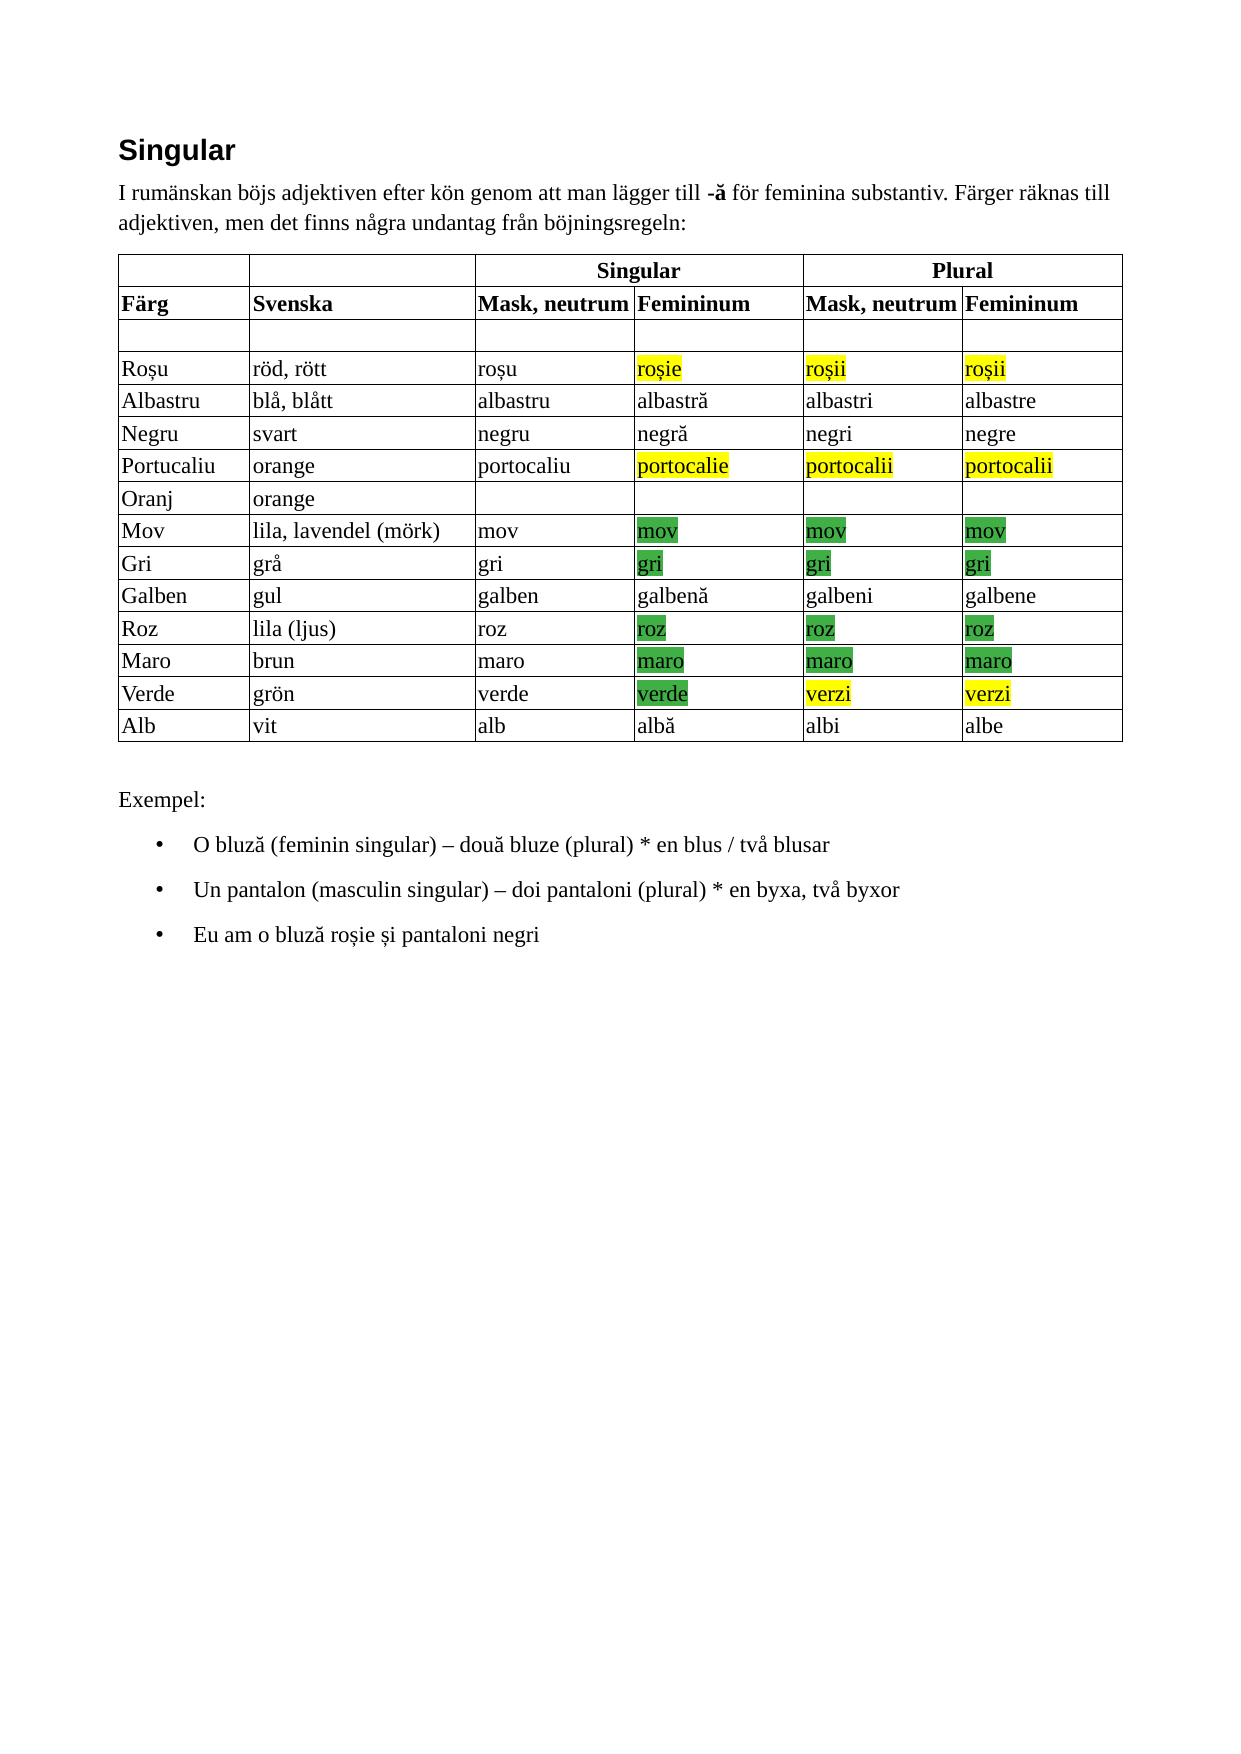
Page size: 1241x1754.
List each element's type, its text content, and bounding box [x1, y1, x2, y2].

table_cell brun [250, 645, 475, 676]
table_cell albi [804, 710, 962, 741]
table_cell mov [963, 515, 1122, 546]
text Exempel: [118, 786, 1122, 813]
list Eu am o bluză roșie și pantaloni negri [156, 921, 1122, 947]
table_cell Mask, neutrum [476, 287, 634, 319]
table_cell roz [635, 612, 803, 644]
table_cell [250, 320, 475, 351]
table_cell mov [804, 515, 962, 546]
table_cell albe [963, 710, 1122, 741]
list Un pantalon (masculin singular) – doi pantaloni (plural) * en byxa, två byxor [156, 876, 1122, 902]
table_cell albastre [963, 385, 1122, 416]
table_cell Portucaliu [119, 450, 249, 481]
list O bluză (feminin singular) – două bluze (plural) * en blus / två blusar [156, 831, 1122, 857]
table_cell galbeni [804, 580, 962, 611]
text I rumänskan böjs adjektiven efter kön genom att man lägger till -ă för feminina substantiv. Färger räknas till adjektiven, men det finns några undantag från böjningsregeln: [118, 179, 1122, 236]
table_cell galben [476, 580, 634, 611]
table_cell röd, rött [250, 352, 475, 384]
table_header [119, 255, 249, 286]
table_header [250, 255, 475, 286]
table_cell verzi [804, 677, 962, 709]
subtitle Singular [118, 133, 1122, 166]
table_cell Galben [119, 580, 249, 611]
table_cell [804, 482, 962, 514]
table_cell Mask, neutrum [804, 287, 962, 319]
table_cell [119, 320, 249, 351]
table_header Singular [476, 255, 803, 286]
table_cell Maro [119, 645, 249, 676]
table_cell Gri [119, 547, 249, 579]
table_cell Svenska [250, 287, 475, 319]
table_cell roz [804, 612, 962, 644]
table_cell roșie [635, 352, 803, 384]
table_cell [963, 320, 1122, 351]
table_cell vit [250, 710, 475, 741]
table_cell Negru [119, 417, 249, 449]
table_cell Verde [119, 677, 249, 709]
table_cell portocalie [635, 450, 803, 481]
table_cell maro [476, 645, 634, 676]
table_cell maro [635, 645, 803, 676]
table_cell portocaliu [476, 450, 634, 481]
table_header Plural [804, 255, 1122, 286]
table_cell Roșu [119, 352, 249, 384]
table_cell Alb [119, 710, 249, 741]
table_cell mov [476, 515, 634, 546]
table_cell [476, 482, 634, 514]
table_cell Roz [119, 612, 249, 644]
table_cell svart [250, 417, 475, 449]
table_cell albastru [476, 385, 634, 416]
table_cell gri [476, 547, 634, 579]
table_cell Färg [119, 287, 249, 319]
table_cell grå [250, 547, 475, 579]
table_cell Albastru [119, 385, 249, 416]
table_cell gul [250, 580, 475, 611]
table_cell maro [963, 645, 1122, 676]
table_cell negră [635, 417, 803, 449]
table_cell roz [476, 612, 634, 644]
table_cell [476, 320, 634, 351]
table_cell [635, 482, 803, 514]
table_cell gri [804, 547, 962, 579]
table_cell [804, 320, 962, 351]
table_cell negre [963, 417, 1122, 449]
table_cell maro [804, 645, 962, 676]
table_cell alb [476, 710, 634, 741]
table_cell negru [476, 417, 634, 449]
table_cell mov [635, 515, 803, 546]
table_cell [635, 320, 803, 351]
table_cell Oranj [119, 482, 249, 514]
table_cell roșii [804, 352, 962, 384]
table_cell galbenă [635, 580, 803, 611]
table_cell gri [963, 547, 1122, 579]
table_cell galbene [963, 580, 1122, 611]
table_cell verde [476, 677, 634, 709]
table_cell orange [250, 450, 475, 481]
table_cell orange [250, 482, 475, 514]
table_cell albă [635, 710, 803, 741]
table_cell portocalii [963, 450, 1122, 481]
table_cell blå, blått [250, 385, 475, 416]
table_cell albastră [635, 385, 803, 416]
table_cell grön [250, 677, 475, 709]
table_cell negri [804, 417, 962, 449]
table_cell Femininum [635, 287, 803, 319]
table_cell Mov [119, 515, 249, 546]
table_cell verde [635, 677, 803, 709]
table_cell roșu [476, 352, 634, 384]
table_cell Femininum [963, 287, 1122, 319]
table_cell roz [963, 612, 1122, 644]
table_cell albastri [804, 385, 962, 416]
table_cell lila (ljus) [250, 612, 475, 644]
table_cell verzi [963, 677, 1122, 709]
table_cell lila, lavendel (mörk) [250, 515, 475, 546]
table_cell portocalii [804, 450, 962, 481]
table_cell [963, 482, 1122, 514]
table_cell gri [635, 547, 803, 579]
table_cell roșii [963, 352, 1122, 384]
